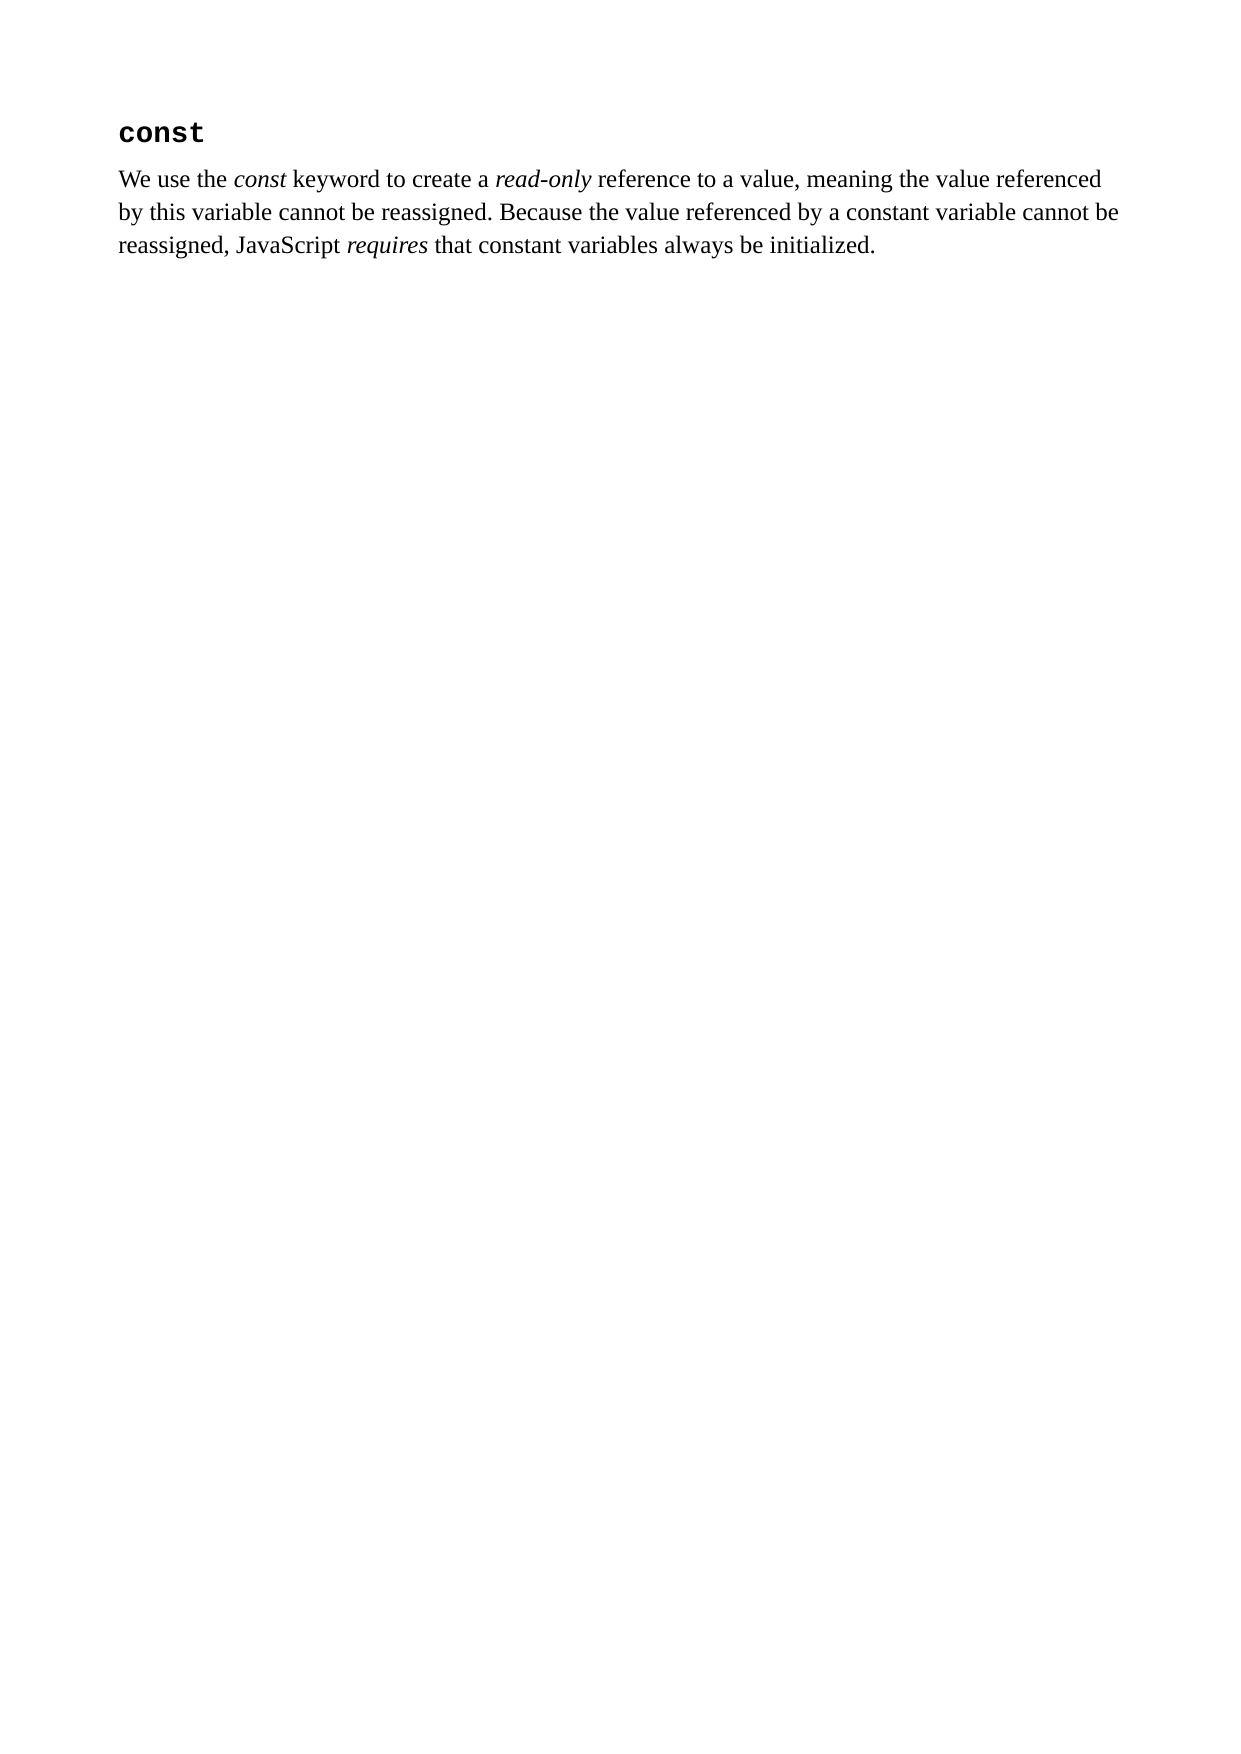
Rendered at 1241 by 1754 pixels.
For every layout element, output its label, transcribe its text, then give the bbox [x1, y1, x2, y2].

text We use the const keyword to create a read-only reference to a value, meaning the value referenced by this variable cannot be reassigned. Because the value referenced by a constant variable cannot be reassigned, JavaScript requires that constant variables always be initialized. [118, 164, 1122, 258]
subtitle const [118, 118, 1122, 151]
